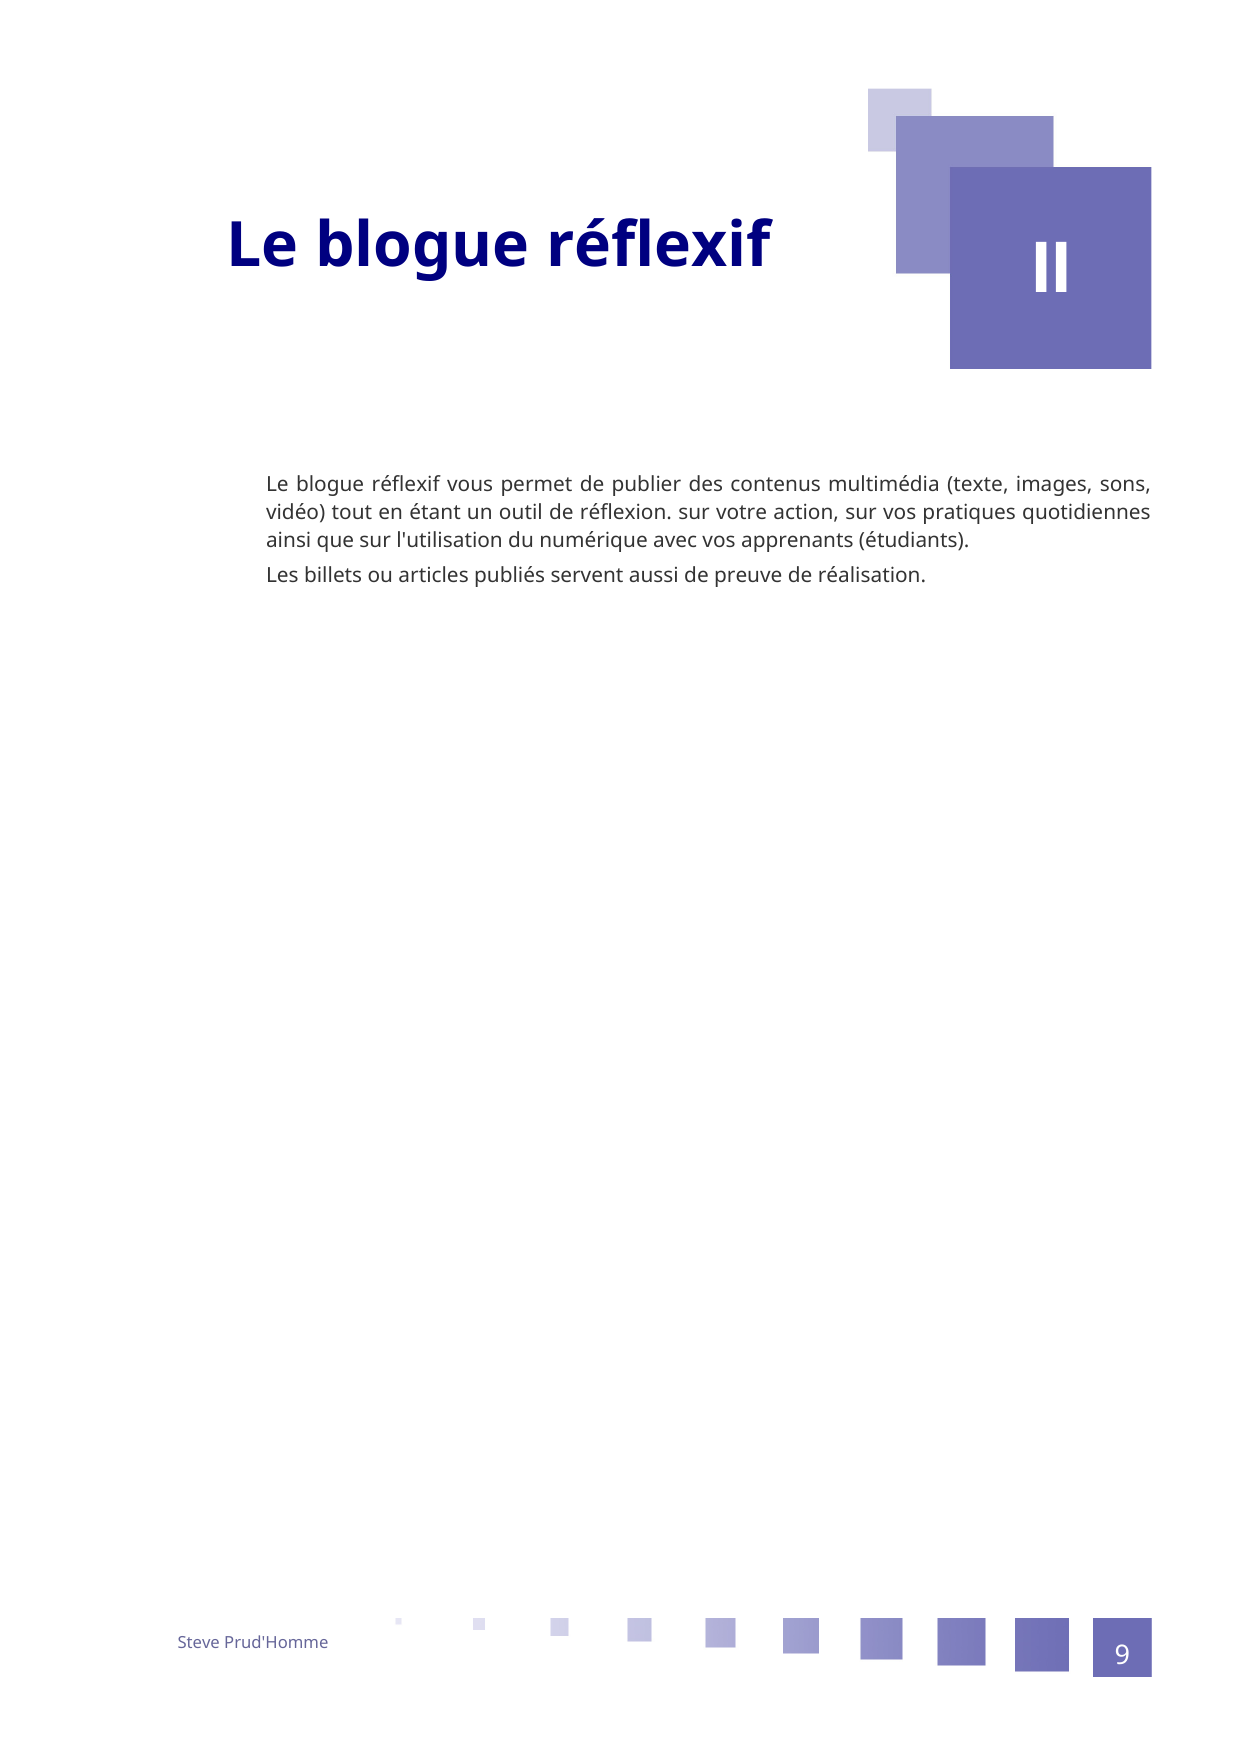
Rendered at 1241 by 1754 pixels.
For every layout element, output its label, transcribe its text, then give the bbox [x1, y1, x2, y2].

title II - Le blogue réflexif [224, 199, 868, 284]
picture [351, 88, 1152, 469]
text Le blogue réflexif vous permet de publier des contenus multimédia (texte, images, sons, vidéo) tout en étant un outil de réflexion. sur votre action, sur vos pratiques quotidiennes ainsi que sur l'utilisation du numérique avec vos apprenants (étudiants). [266, 469, 1152, 554]
picture [351, 554, 1152, 560]
text Les billets ou articles publiés servent aussi de preuve de réalisation. [266, 560, 1152, 588]
picture [351, 588, 1152, 889]
text II [951, 227, 1152, 308]
picture [351, 1618, 1152, 1678]
